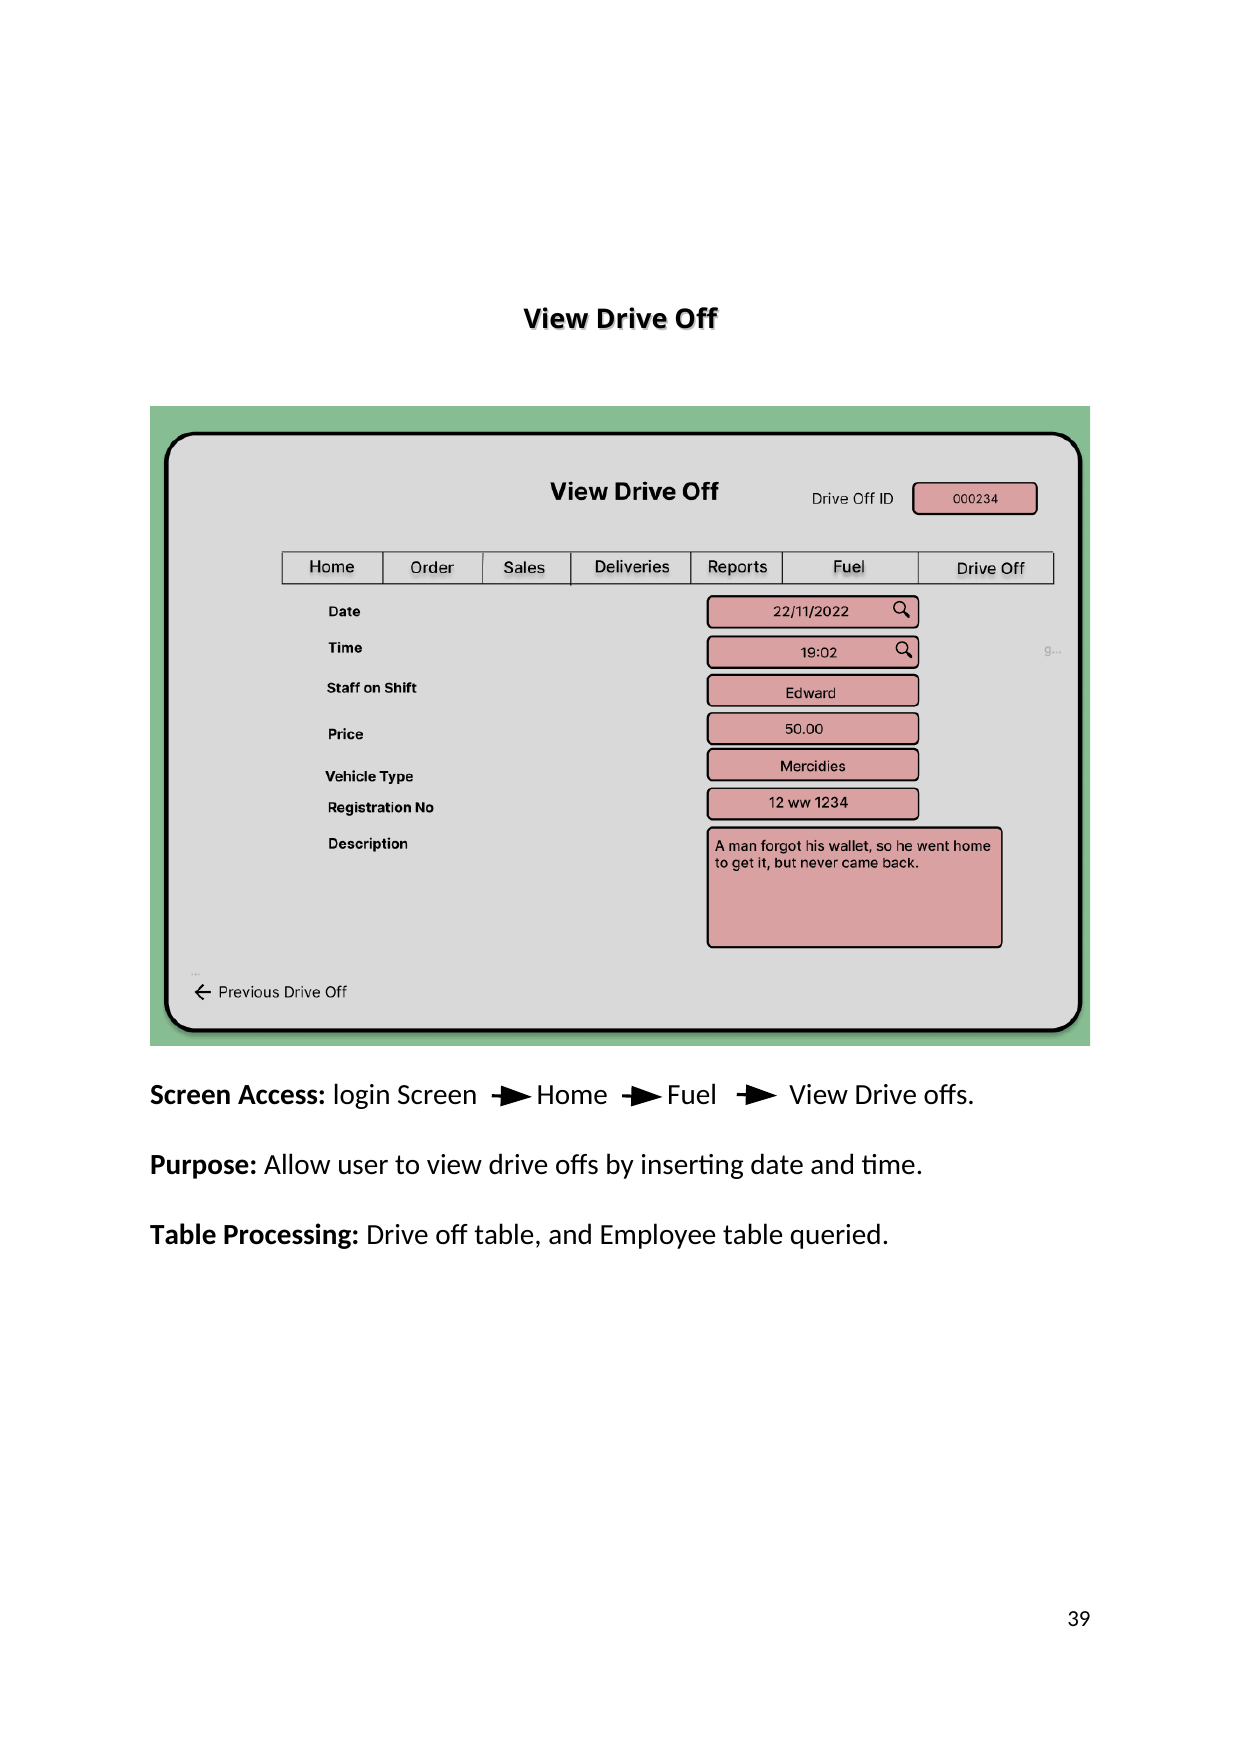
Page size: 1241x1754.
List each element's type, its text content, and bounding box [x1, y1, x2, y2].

text Screen Access: login Screen Home Fuel View Drive offs. [150, 1076, 1090, 1112]
subtitle View Drive Off [150, 299, 1090, 336]
text Purpose: Allow user to view drive offs by inserting date and time. [150, 1146, 1090, 1182]
text Table Processing: Drive off table, and Employee table queried. [150, 1216, 1090, 1252]
